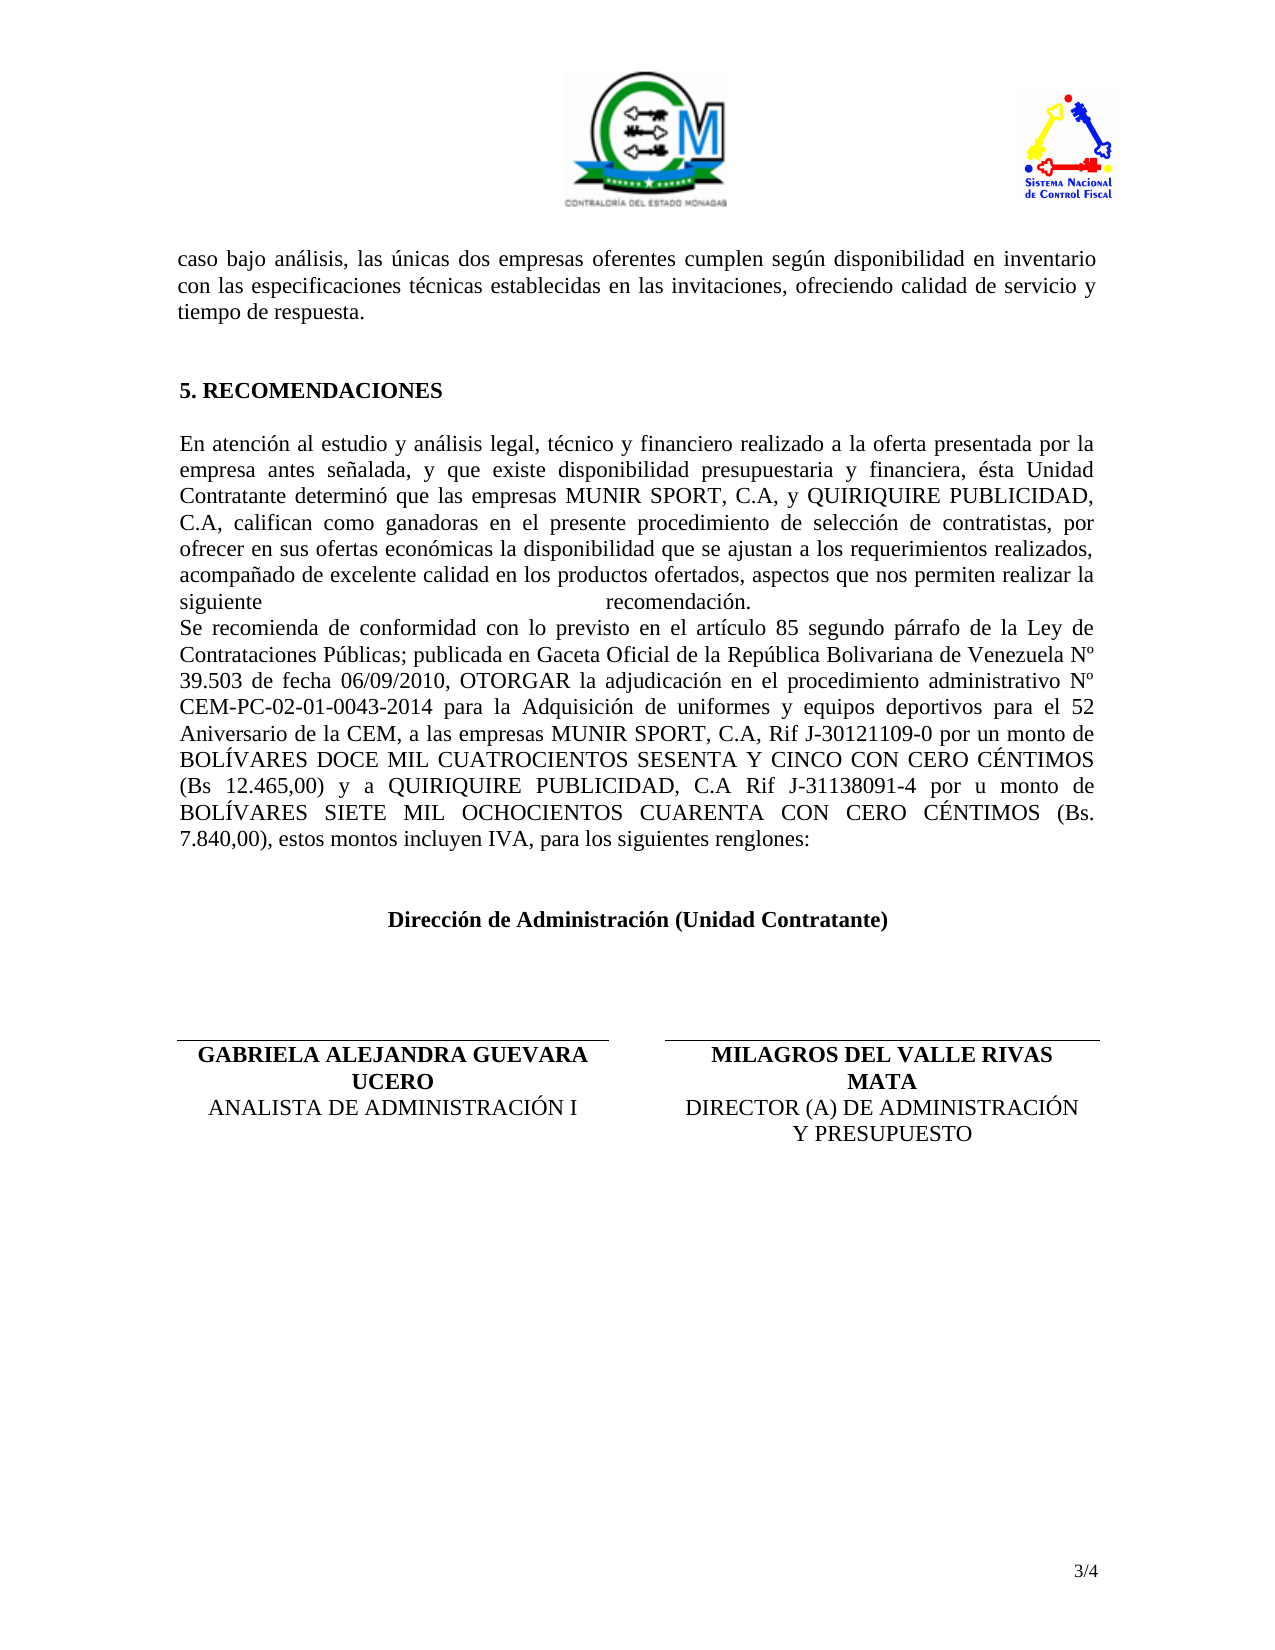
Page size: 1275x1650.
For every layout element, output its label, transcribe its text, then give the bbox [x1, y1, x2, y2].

text caso bajo análisis, las únicas dos empresas oferentes cumplen según disponibilidad en inventario con las especificaciones técnicas establecidas en las invitaciones, ofreciendo calidad de servicio y tiempo de respuesta. [177, 245, 1098, 324]
table_header Dirección de Administración (Unidad Contratante) [178, 907, 1098, 959]
picture [562, 69, 730, 210]
table_header GABRIELA ALEJANDRA GUEVARA UCERO ANALISTA DE ADMINISTRACIÓN I [177, 1041, 608, 1147]
table_header MILAGROS DEL VALLE RIVAS MATA DIRECTOR (A) DE ADMINISTRACIÓN Y PRESUPUESTO [665, 1041, 1099, 1147]
table_header [609, 1040, 665, 1147]
picture [1017, 91, 1121, 201]
text 5. RECOMENDACIONES [179, 377, 1095, 403]
text En atención al estudio y análisis legal, técnico y financiero realizado a la oferta presentada por la empresa antes señalada, y que existe disponibilidad presupuestaria y financiera, ésta Unidad Contratante determinó que las empresas MUNIR SPORT, C.A, y QUIRIQUIRE PUBLICIDAD, C.A, califican como ganadoras en el presente procedimiento de selección de contratistas, por ofrecer en sus ofertas económicas la disponibilidad que se ajustan a los requerimientos realizados, acompañado de excelente calidad en los productos ofertados, aspectos que nos permiten realizar la siguiente recomendación. Se recomienda de conformidad con lo previsto en el artículo 85 segundo párrafo de la Ley de Contrataciones Públicas; publicada en Gaceta Oficial de la República Bolivariana de Venezuela Nº 39.503 de fecha 06/09/2010, OTORGAR la adjudicación en el procedimiento administrativo Nº CEM-PC-02-01-0043-2014 para la Adquisición de uniformes y equipos deportivos para el 52 Aniversario de la CEM, a las empresas MUNIR SPORT, C.A, Rif J-30121109-0 por un monto de BOLÍVARES DOCE MIL CUATROCIENTOS SESENTA Y CINCO CON CERO CÉNTIMOS (Bs 12.465,00) y a QUIRIQUIRE PUBLICIDAD, C.A Rif J-31138091-4 por u monto de BOLÍVARES SIETE MIL OCHOCIENTOS CUARENTA CON CERO CÉNTIMOS (Bs. 7.840,00), estos montos incluyen IVA, para los siguientes renglones: [179, 430, 1095, 851]
